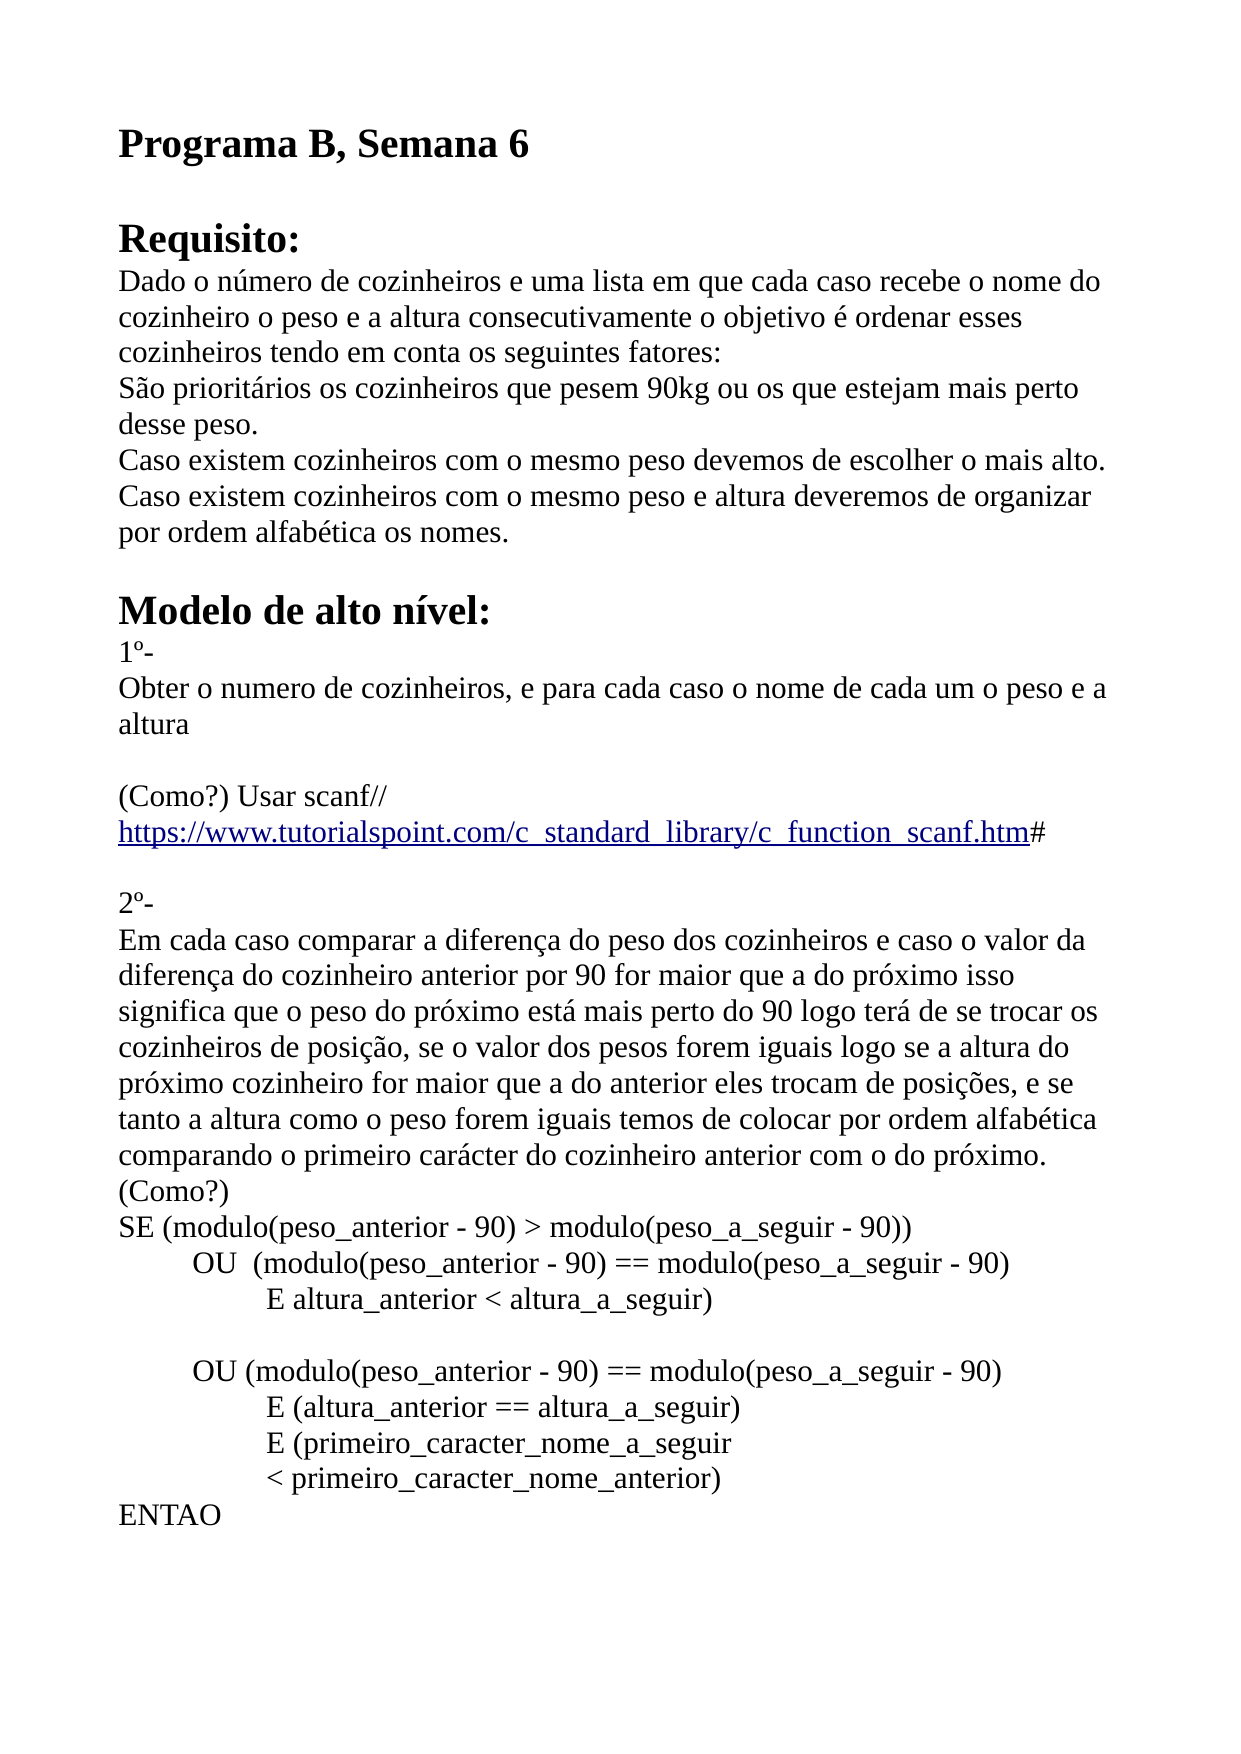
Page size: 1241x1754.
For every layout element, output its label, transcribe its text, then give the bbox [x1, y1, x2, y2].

text Em cada caso comparar a diferença do peso dos cozinheiros e caso o valor da diferença do cozinheiro anterior por 90 for maior que a do próximo isso significa que o peso do próximo está mais perto do 90 logo terá de se trocar os cozinheiros de posição, se o valor dos pesos forem iguais logo se a altura do próximo cozinheiro for maior que a do anterior eles trocam de posições, e se tanto a altura como o peso forem iguais temos de colocar por ordem alfabética comparando o primeiro carácter do cozinheiro anterior com o do próximo. [118, 921, 1122, 1172]
text Dado o número de cozinheiros e uma lista em que cada caso recebe o nome do cozinheiro o peso e a altura consecutivamente o objetivo é ordenar esses cozinheiros tendo em conta os seguintes fatores: [118, 262, 1122, 370]
text Obter o numero de cozinheiros, e para cada caso o nome de cada um o peso e a altura [118, 669, 1122, 741]
text 1º- [118, 633, 1122, 669]
text Requisito: [118, 214, 1122, 262]
text ENTAO [118, 1496, 1122, 1532]
text São prioritários os cozinheiros que pesem 90kg ou os que estejam mais perto desse peso. [118, 370, 1122, 442]
text Modelo de alto nível: [118, 585, 1122, 633]
text SE (modulo(peso_anterior - 90) > modulo(peso_a_seguir - 90)) [118, 1208, 1122, 1244]
text Caso existem cozinheiros com o mesmo peso e altura deveremos de organizar por ordem alfabética os nomes. [118, 477, 1122, 549]
text Caso existem cozinheiros com o mesmo peso devemos de escolher o mais alto. [118, 442, 1122, 477]
text OU (modulo(peso_anterior - 90) == modulo(peso_a_seguir - 90) [118, 1244, 1122, 1280]
text 2º- [118, 885, 1122, 921]
text Programa B, Semana 6 [118, 118, 1122, 166]
text (Como?) [118, 1172, 1122, 1208]
text E (primeiro_caracter_nome_a_seguir [118, 1424, 1122, 1460]
text < primeiro_caracter_nome_anterior) [118, 1460, 1122, 1496]
text E (altura_anterior == altura_a_seguir) [118, 1388, 1122, 1424]
text E altura_anterior < altura_a_seguir) [118, 1280, 1122, 1316]
text https://www.tutorialspoint.com/c_standard_library/c_function_scanf.htm# [118, 813, 1122, 849]
text (Como?) Usar scanf// [118, 777, 1122, 813]
text OU (modulo(peso_anterior - 90) == modulo(peso_a_seguir - 90) [118, 1352, 1122, 1388]
